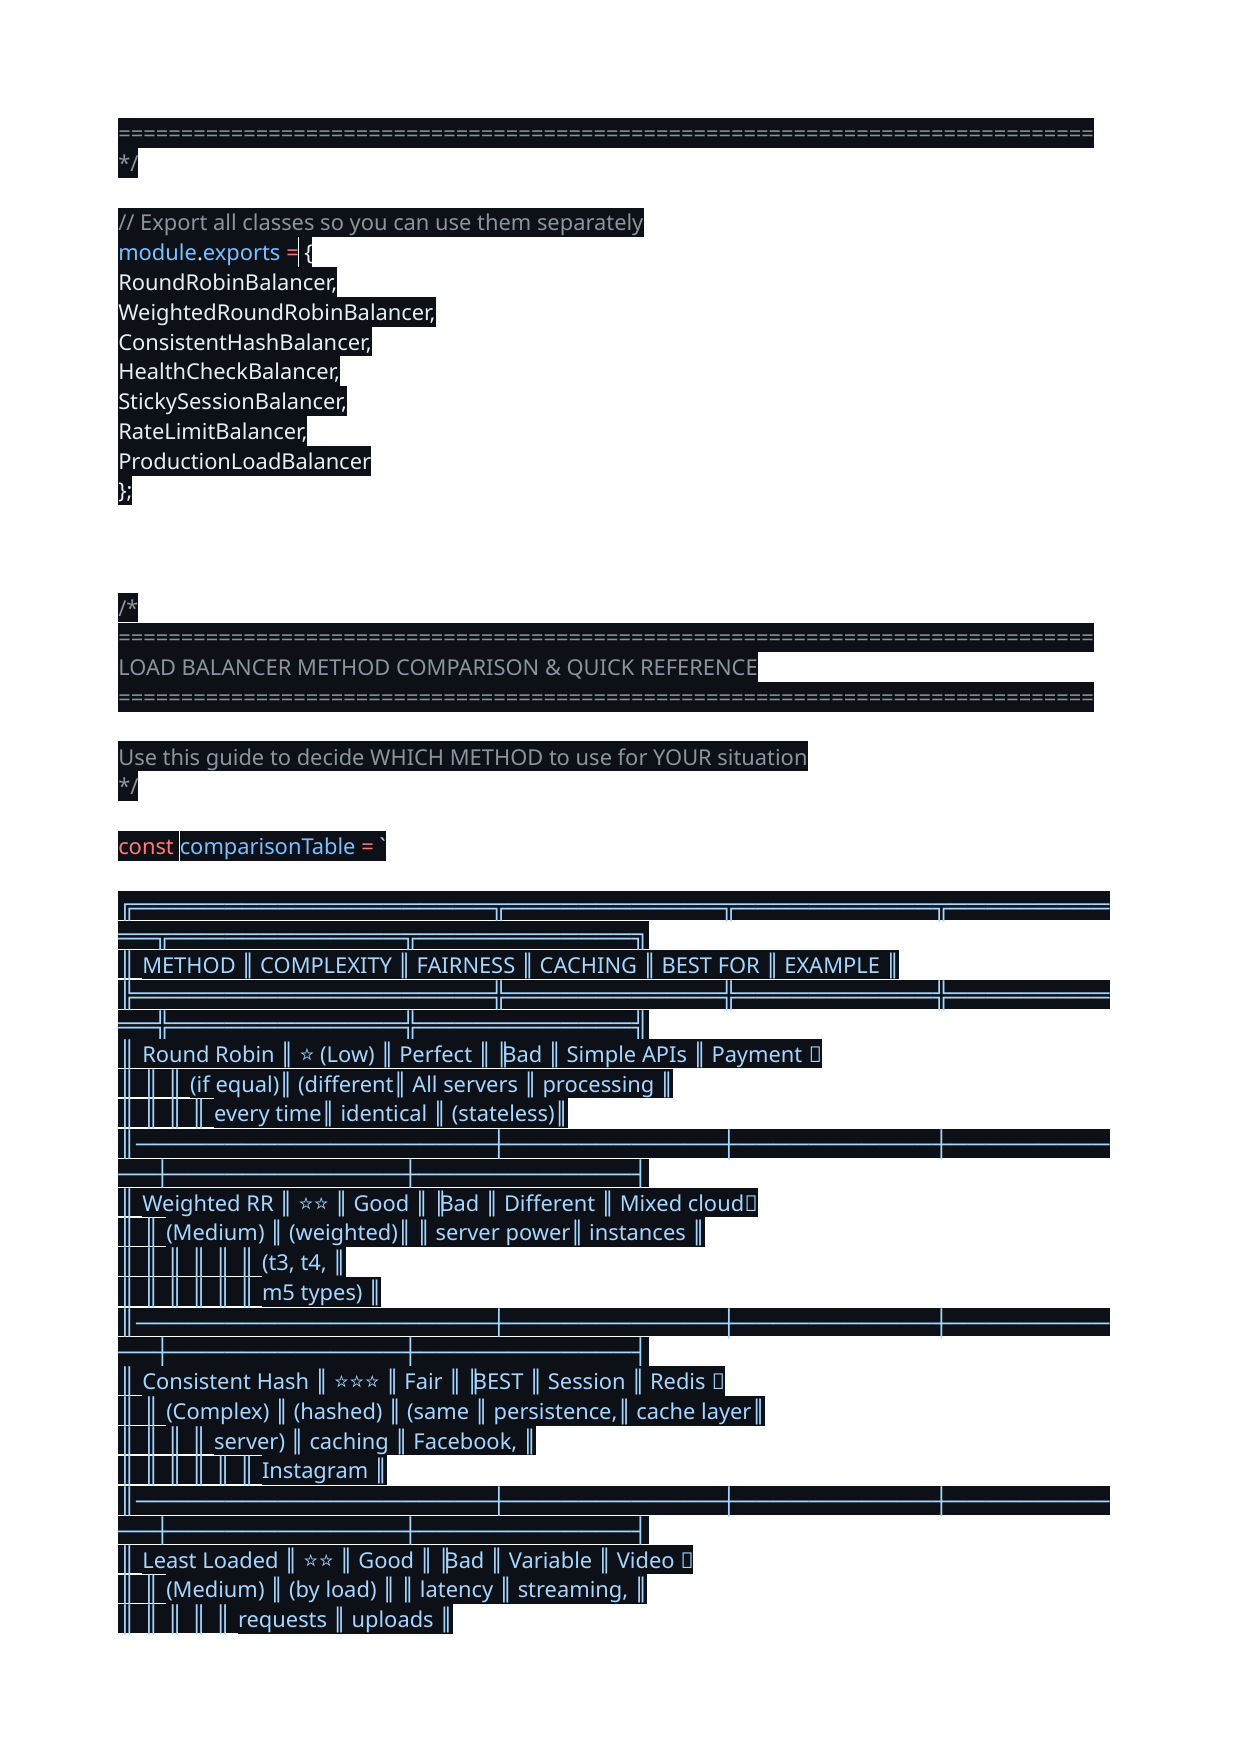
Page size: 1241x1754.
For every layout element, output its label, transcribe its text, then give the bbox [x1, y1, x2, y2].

text ║────────────────────┼────────────┼───────────┼───────────┼─────────────┼────────────┤ [118, 1128, 1122, 1187]
text ║ ║ ║ ║ ║ ║ Instagram ║ [178, 1455, 196, 1485]
text LOAD BALANCER METHOD COMPARISON & QUICK REFERENCE [118, 652, 1122, 682]
text ║ ║ ║ ║ ║ ║ m5 types) ║ [202, 1277, 220, 1307]
text ║ ║ ║ ║ server) ║ caching ║ Facebook, ║ [202, 1426, 1122, 1455]
text ║ ║ ║ ║ every time║ identical ║ (stateless)║ [202, 1098, 1122, 1128]
text ║ ║ ║ ║ ║ ║ Instagram ║ [250, 1455, 1122, 1485]
text ║ Least Loaded ║ ⭐⭐ ║ Good ║ ❌ Bad ║ Variable ║ Video ║ [118, 1544, 1122, 1574]
text const comparisonTable = ` [118, 831, 1122, 861]
text ║ ║ ║ ║ ║ ║ (t3, t4, ║ [130, 1247, 148, 1277]
text ║ ║ ║ ║ ║ ║ m5 types) ║ [178, 1277, 196, 1307]
text ║ ║ ║ ║ ║ ║ (t3, t4, ║ [226, 1247, 244, 1277]
text RoundRobinBalancer, [118, 267, 1122, 297]
text ============================================================================== [118, 622, 1122, 652]
text }; [118, 476, 1122, 505]
text ║ ║ ║ ║ ║ ║ m5 types) ║ [250, 1277, 1122, 1307]
text ║────────────────────┼────────────┼───────────┼───────────┼─────────────┼────────────┤ [118, 1485, 1122, 1544]
text module.exports = { [118, 237, 1122, 267]
text ╔════════════════════╦════════════╦═══════════╦═══════════╦═════════════╦════════════╗ [118, 890, 1122, 949]
text WeightedRoundRobinBalancer, [118, 297, 1122, 327]
text Use this guide to decide WHICH METHOD to use for YOUR situation [118, 741, 1122, 771]
text ║ ║ (Complex) ║ (hashed) ║ (same ║ persistence,║ cache layer║ [154, 1396, 1122, 1426]
text HealthCheckBalancer, [118, 356, 1122, 386]
text ║ ║ (Medium) ║ (weighted)║ ║ server power║ instances ║ [154, 1217, 1122, 1247]
text ║ Round Robin ║ ⭐ (Low) ║ Perfect ║ ❌ Bad ║ Simple APIs ║ Payment ║ [130, 1039, 1122, 1068]
text ============================================================================== [118, 118, 1122, 148]
text ConsistentHashBalancer, [118, 327, 1122, 356]
text ║ ║ ║ ║ ║ ║ (t3, t4, ║ [154, 1247, 172, 1277]
text ║────────────────────┼────────────┼───────────┼───────────┼─────────────┼────────────┤ [118, 1307, 1122, 1366]
text */ [118, 771, 1122, 801]
text ║ ║ ║ ║ ║ ║ Instagram ║ [226, 1455, 244, 1485]
text ║ ║ ║ ║ ║ requests ║ uploads ║ [226, 1604, 1122, 1634]
text ║ ║ ║ ║ ║ ║ (t3, t4, ║ [202, 1247, 220, 1277]
text ║ ║ ║ ║ ║ ║ (t3, t4, ║ [178, 1247, 196, 1277]
text ║ Weighted RR ║ ⭐⭐ ║ Good ║ ❌ Bad ║ Different ║ Mixed cloud║ [118, 1187, 1122, 1217]
text RateLimitBalancer, [118, 416, 1122, 446]
text StickySessionBalancer, [118, 386, 1122, 416]
text ║ ║ ║ ║ ║ ║ (t3, t4, ║ [250, 1247, 1122, 1277]
text */ [118, 148, 1122, 178]
text ║ ║ (Medium) ║ (by load) ║ ║ latency ║ streaming, ║ [154, 1574, 1122, 1604]
text ║ ║ ║ ║ ║ ║ Instagram ║ [154, 1455, 172, 1485]
text ============================================================================== [118, 682, 1122, 712]
text /* [118, 593, 1122, 622]
text ║ ║ ║ (if equal)║ (different║ All servers ║ processing ║ [130, 1068, 1122, 1098]
text ║ ║ ║ ║ ║ ║ Instagram ║ [130, 1455, 148, 1485]
text ╠════════════════════╬════════════╬═══════════╬═══════════╬═════════════╬════════════╣ [118, 979, 1122, 1039]
text ║ ║ ║ ║ ║ ║ Instagram ║ [202, 1455, 220, 1485]
text ║ ║ ║ ║ ║ ║ m5 types) ║ [154, 1277, 172, 1307]
text // Export all classes so you can use them separately [118, 207, 1122, 237]
text ║ ║ ║ ║ ║ ║ m5 types) ║ [226, 1277, 244, 1307]
text ║ ║ ║ ║ ║ ║ m5 types) ║ [130, 1277, 148, 1307]
text ProductionLoadBalancer [118, 446, 1122, 476]
text ║ METHOD ║ COMPLEXITY ║ FAIRNESS ║ CACHING ║ BEST FOR ║ EXAMPLE ║ [118, 949, 1122, 979]
text ║ Consistent Hash ║ ⭐⭐⭐ ║ Fair ║ ✅ BEST ║ Session ║ Redis ║ [130, 1366, 1122, 1396]
